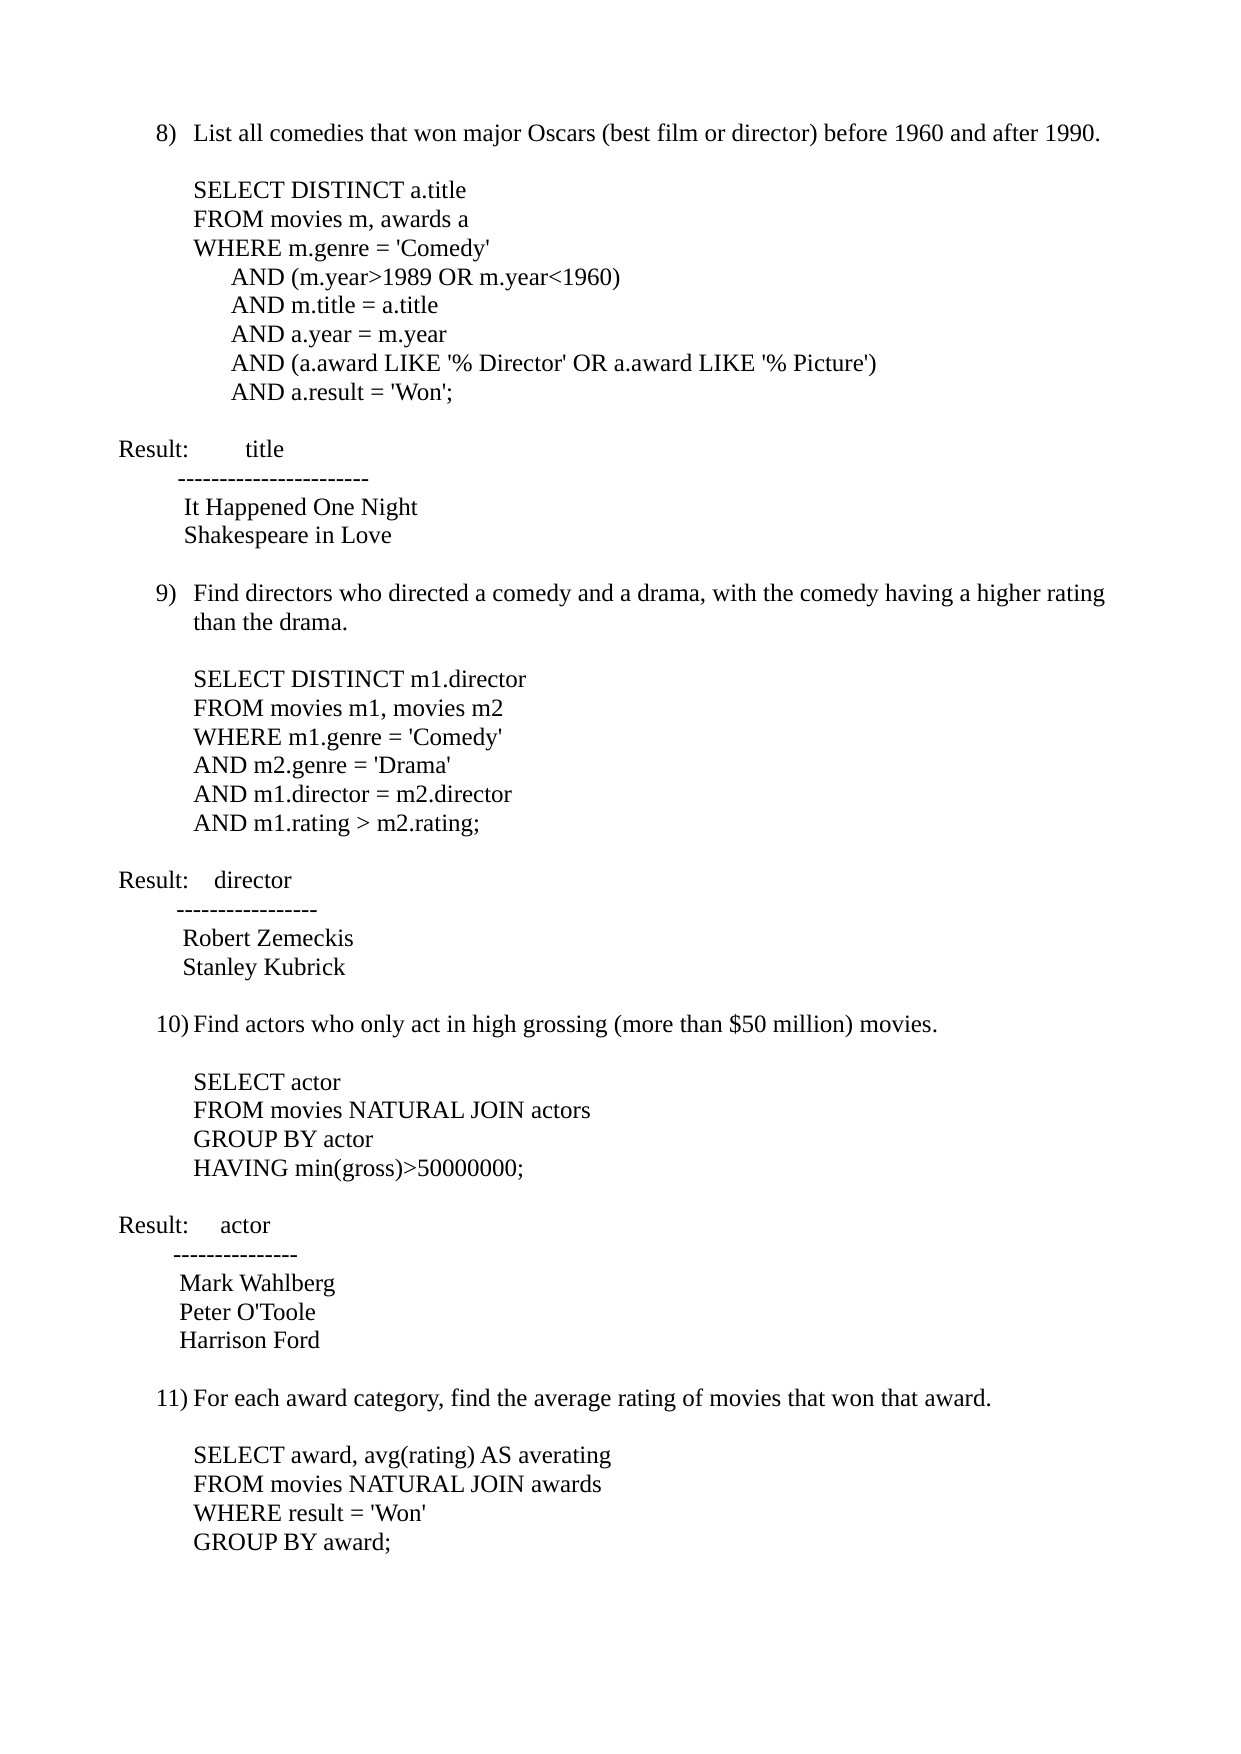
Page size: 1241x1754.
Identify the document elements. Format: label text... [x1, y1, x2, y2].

list WHERE result = 'Won' [156, 1498, 1122, 1527]
text Shakespeare in Love [177, 521, 1122, 549]
list List all comedies that won major Oscars (best film or director) before 1960 and after 1990. [156, 118, 1122, 147]
list AND (m.year>1989 OR m.year<1960) [193, 262, 1122, 291]
list SELECT DISTINCT a.title [156, 176, 1122, 204]
list AND m1.director = m2.director [156, 779, 1122, 808]
text It Happened One Night [177, 492, 1122, 521]
text ----------------- [176, 894, 1122, 923]
text Result: director [118, 866, 1122, 894]
text Result: actor [118, 1211, 1122, 1239]
list AND m1.rating > m2.rating; [156, 808, 1122, 837]
text Robert Zemeckis [176, 923, 1122, 952]
text Harrison Ford [173, 1326, 1122, 1354]
list AND m.title = a.title [193, 291, 1122, 319]
list AND m2.genre = 'Drama' [156, 751, 1122, 779]
list SELECT actor [156, 1067, 1122, 1096]
list WHERE m.genre = 'Comedy' [156, 233, 1122, 262]
list WHERE m1.genre = 'Comedy' [156, 722, 1122, 751]
list FROM movies NATURAL JOIN awards [156, 1469, 1122, 1498]
text Mark Wahlberg [173, 1268, 1122, 1297]
list FROM movies m1, movies m2 [156, 693, 1122, 722]
text Stanley Kubrick [176, 952, 1122, 981]
list Find actors who only act in high grossing (more than $50 million) movies. [156, 1009, 1122, 1038]
text ----------------------- [177, 463, 1122, 492]
list AND (a.award LIKE '% Director' OR a.award LIKE '% Picture') [193, 348, 1122, 377]
list HAVING min(gross)>50000000; [156, 1153, 1122, 1182]
list FROM movies m, awards a [156, 204, 1122, 233]
list GROUP BY award; [156, 1527, 1122, 1556]
list FROM movies NATURAL JOIN actors [156, 1096, 1122, 1124]
text Result: title [118, 434, 1122, 463]
list GROUP BY actor [156, 1124, 1122, 1153]
list SELECT award, avg(rating) AS averating [156, 1441, 1122, 1469]
list SELECT DISTINCT m1.director [156, 664, 1122, 693]
text Peter O'Toole [173, 1297, 1122, 1326]
list Find directors who directed a comedy and a drama, with the comedy having a higher rating than the drama. [156, 578, 1122, 636]
list For each award category, find the average rating of movies that won that award. [156, 1383, 1122, 1412]
list AND a.result = 'Won'; [193, 377, 1122, 406]
list AND a.year = m.year [193, 319, 1122, 348]
text --------------- [173, 1239, 1122, 1268]
